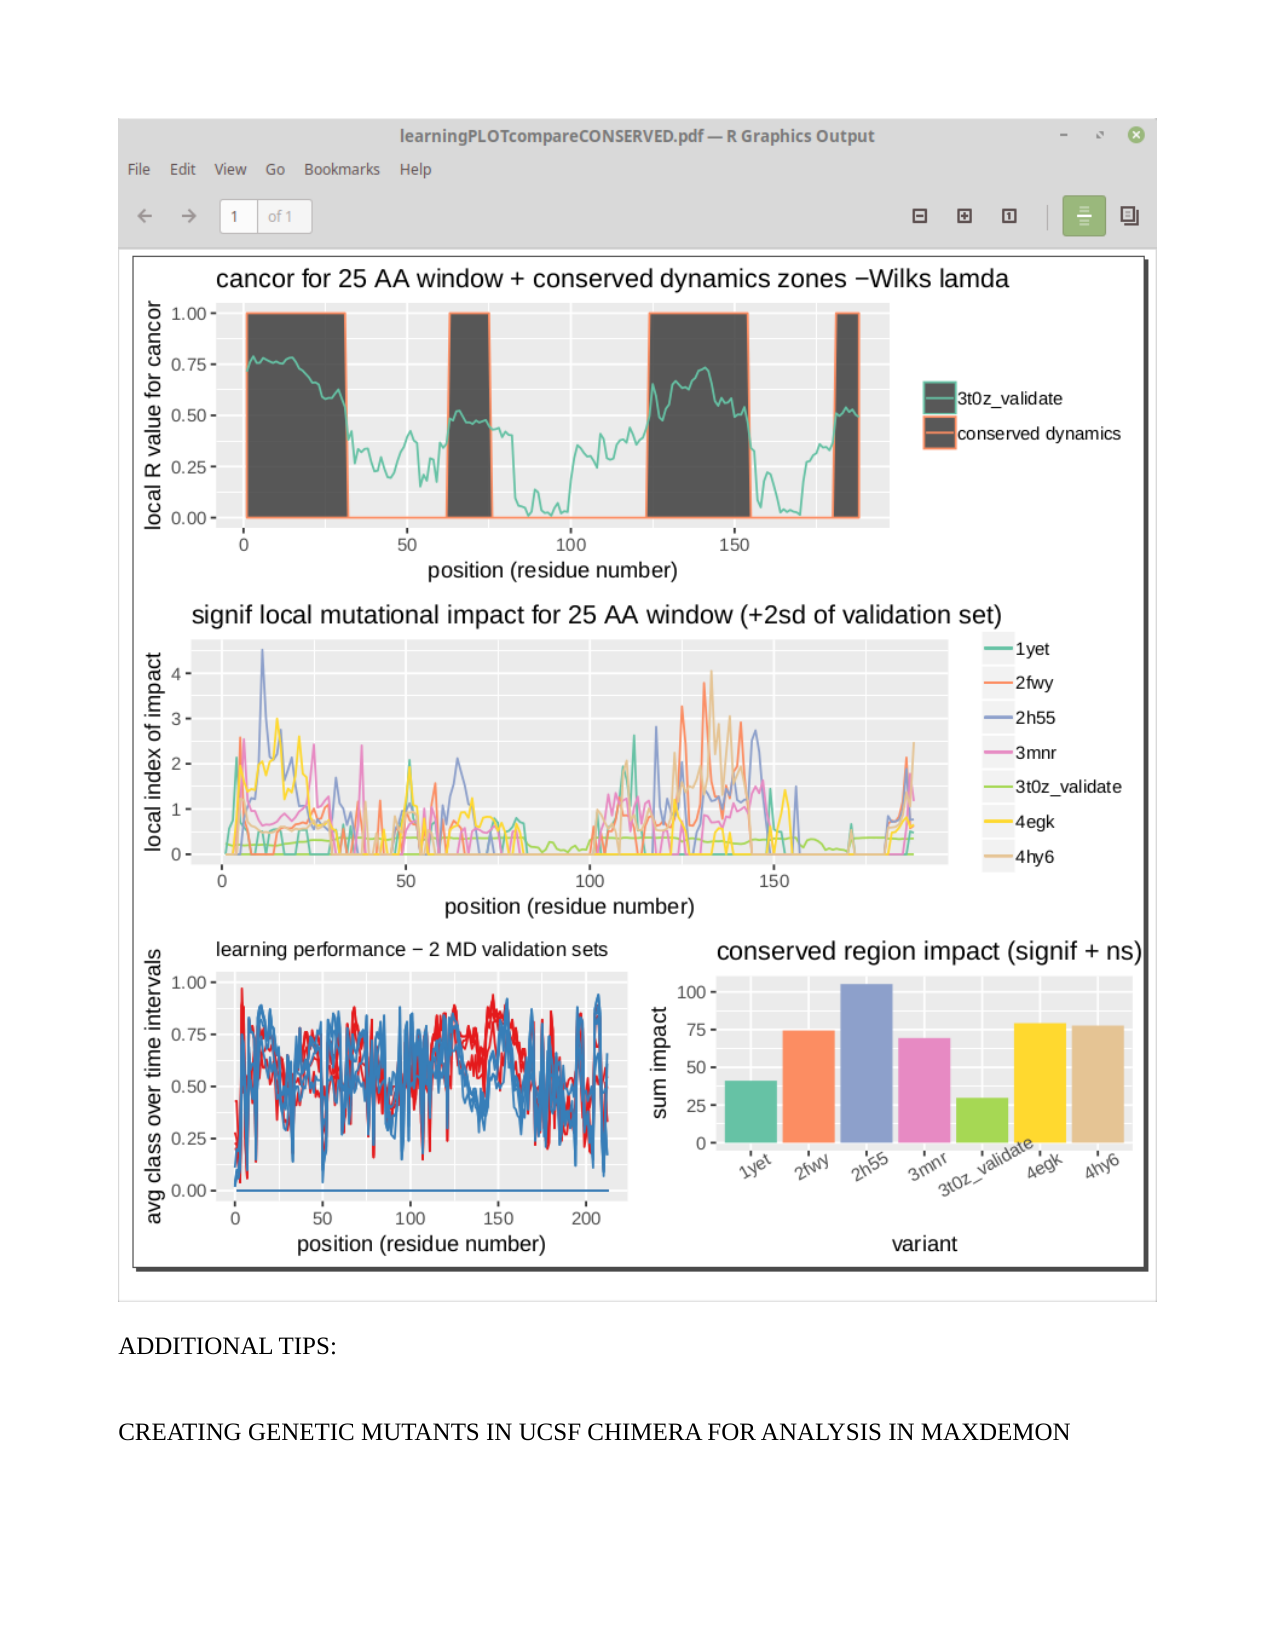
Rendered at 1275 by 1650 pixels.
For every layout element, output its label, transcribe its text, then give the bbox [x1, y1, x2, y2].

text ADDITIONAL TIPS: [118, 1331, 1157, 1359]
text CREATING GENETIC MUTANTS IN UCSF CHIMERA FOR ANALYSIS IN MAXDEMON [118, 1417, 1157, 1446]
picture [118, 118, 1157, 1302]
